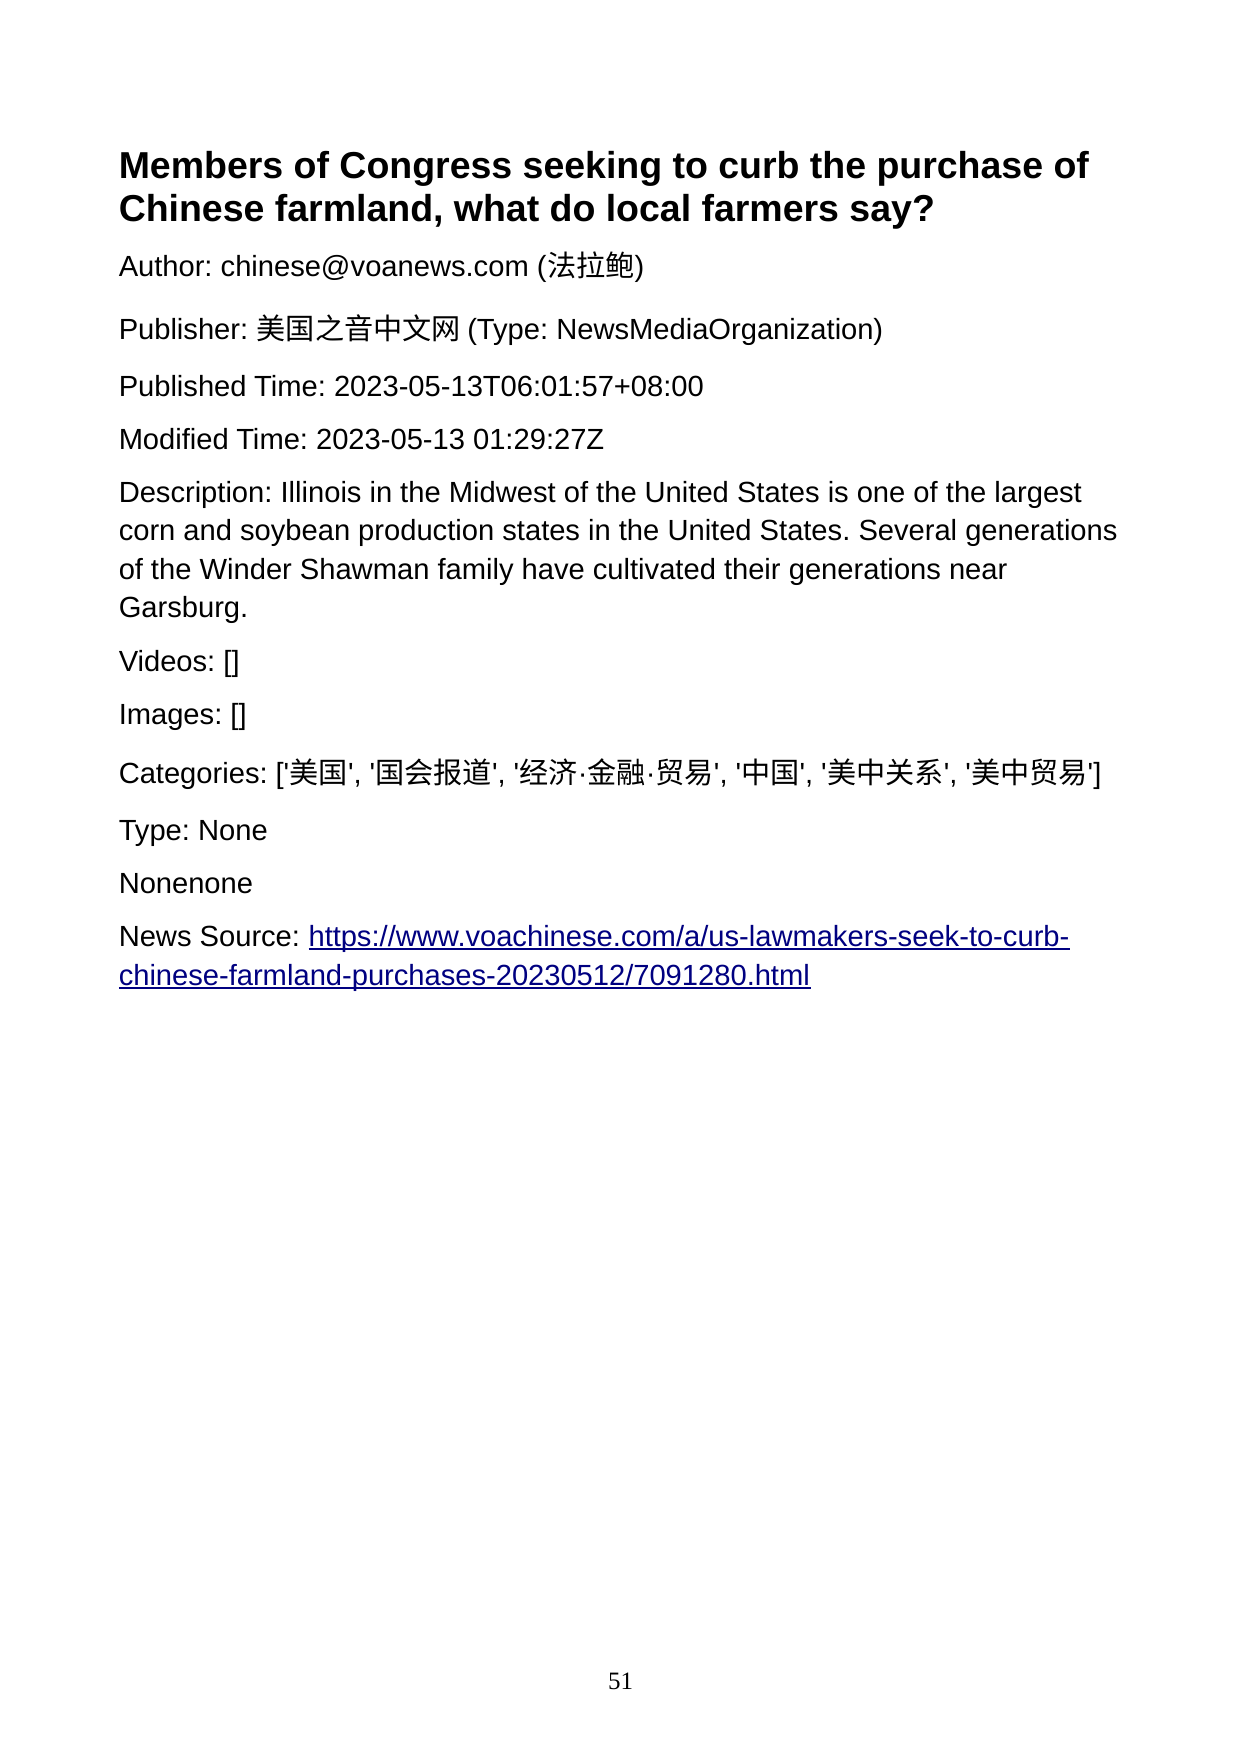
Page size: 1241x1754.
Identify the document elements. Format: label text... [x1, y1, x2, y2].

subtitle Members of Congress seeking to curb the purchase of Chinese farmland, what do local farmers say? [118, 143, 1122, 230]
text Publisher: 美国之音中文网 (Type: NewsMediaOrganization) [118, 305, 1122, 348]
text Author: chinese@voanews.com (法拉鲍) [118, 242, 1122, 284]
text Images: [] [118, 697, 1122, 730]
text Description: Illinois in the Midwest of the United States is one of the largest corn and soybean production states in the United States. Several generations of the Winder Shawman family have cultivated their generations near Garsburg. [118, 475, 1122, 624]
text Videos: [] [118, 643, 1122, 677]
text Categories: ['美国', '国会报道', '经济·金融·贸易', '中国', '美中关系', '美中贸易'] [118, 750, 1122, 792]
text Type: None [118, 813, 1122, 846]
text Modified Time: 2023-05-13 01:29:27Z [118, 422, 1122, 455]
text News Source: https://www.voachinese.com/a/us-lawmakers-seek-to-curb-chinese-farmland-purchases-20230512/7091280.html [118, 919, 1122, 991]
text Published Time: 2023-05-13T06:01:57+08:00 [118, 368, 1122, 402]
text Nonenone [118, 866, 1122, 899]
